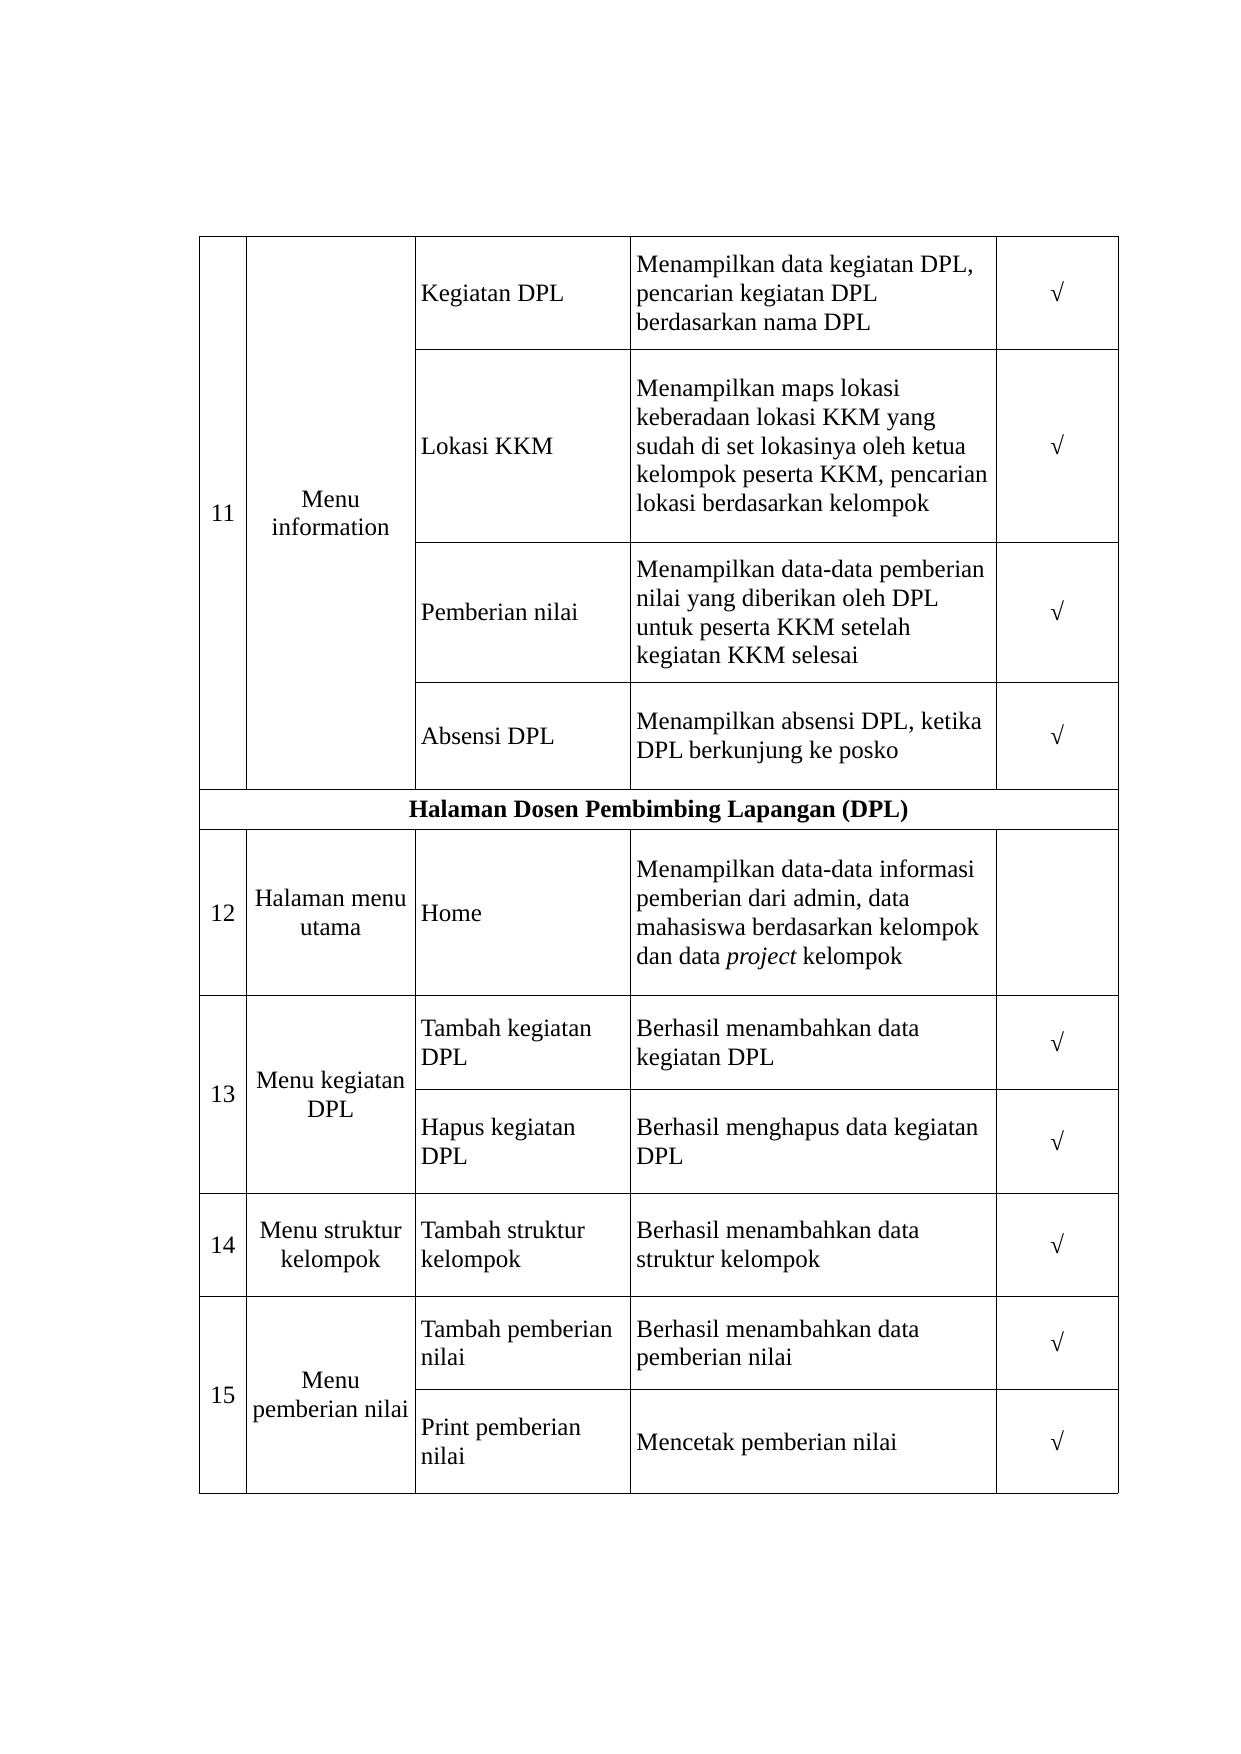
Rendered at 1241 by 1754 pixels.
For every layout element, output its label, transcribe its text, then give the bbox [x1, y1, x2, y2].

table_cell √ [997, 543, 1118, 682]
table_cell Menu pemberian nilai [247, 1297, 415, 1492]
table_cell Menampilkan data-data informasi pemberian dari admin, data mahasiswa berdasarkan kelompok dan data project kelompok [631, 830, 996, 995]
table_cell 12 [200, 830, 246, 995]
table_cell √ [997, 1090, 1118, 1192]
table_cell Tambah struktur kelompok [416, 1194, 630, 1296]
table_cell √ [997, 1297, 1118, 1389]
table_cell Berhasil menambahkan data pemberian nilai [631, 1297, 996, 1389]
table_cell 11 [200, 237, 246, 789]
table_cell √ [997, 996, 1118, 1089]
table_cell Menampilkan absensi DPL, ketika DPL berkunjung ke posko [631, 683, 996, 789]
table_cell √ [997, 683, 1118, 789]
table_cell Menu information [247, 237, 415, 789]
table_cell √ [997, 237, 1118, 349]
table_cell Print pemberian nilai [416, 1390, 630, 1492]
table_cell Berhasil menambahkan data struktur kelompok [631, 1194, 996, 1296]
table_cell Berhasil menambahkan data kegiatan DPL [631, 996, 996, 1089]
table_cell Menu kegiatan DPL [247, 996, 415, 1192]
table_cell 14 [200, 1194, 246, 1296]
table_cell 13 [200, 996, 246, 1192]
table_cell Pemberian nilai [416, 543, 630, 682]
table_cell √ [997, 1194, 1118, 1296]
table_cell Halaman Dosen Pembimbing Lapangan (DPL) [200, 790, 1118, 829]
table_cell Hapus kegiatan DPL [416, 1090, 630, 1192]
table_cell Tambah kegiatan DPL [416, 996, 630, 1089]
table_cell Mencetak pemberian nilai [631, 1390, 996, 1492]
table_cell Halaman menu utama [247, 830, 415, 995]
table_cell Home [416, 830, 630, 995]
table_cell Kegiatan DPL [416, 237, 630, 349]
table_cell √ [997, 350, 1118, 542]
table_cell Menampilkan maps lokasi keberadaan lokasi KKM yang sudah di set lokasinya oleh ketua kelompok peserta KKM, pencarian lokasi berdasarkan kelompok [631, 350, 996, 542]
table_cell [997, 830, 1118, 995]
table_cell Menu struktur kelompok [247, 1194, 415, 1296]
table_cell Lokasi KKM [416, 350, 630, 542]
table_cell √ [997, 1390, 1118, 1492]
table_cell Tambah pemberian nilai [416, 1297, 630, 1389]
table_cell 15 [200, 1297, 246, 1492]
table_cell Menampilkan data-data pemberian nilai yang diberikan oleh DPL untuk peserta KKM setelah kegiatan KKM selesai [631, 543, 996, 682]
table_cell Absensi DPL [416, 683, 630, 789]
table_cell Berhasil menghapus data kegiatan DPL [631, 1090, 996, 1192]
table_cell Menampilkan data kegiatan DPL, pencarian kegiatan DPL berdasarkan nama DPL [631, 237, 996, 349]
